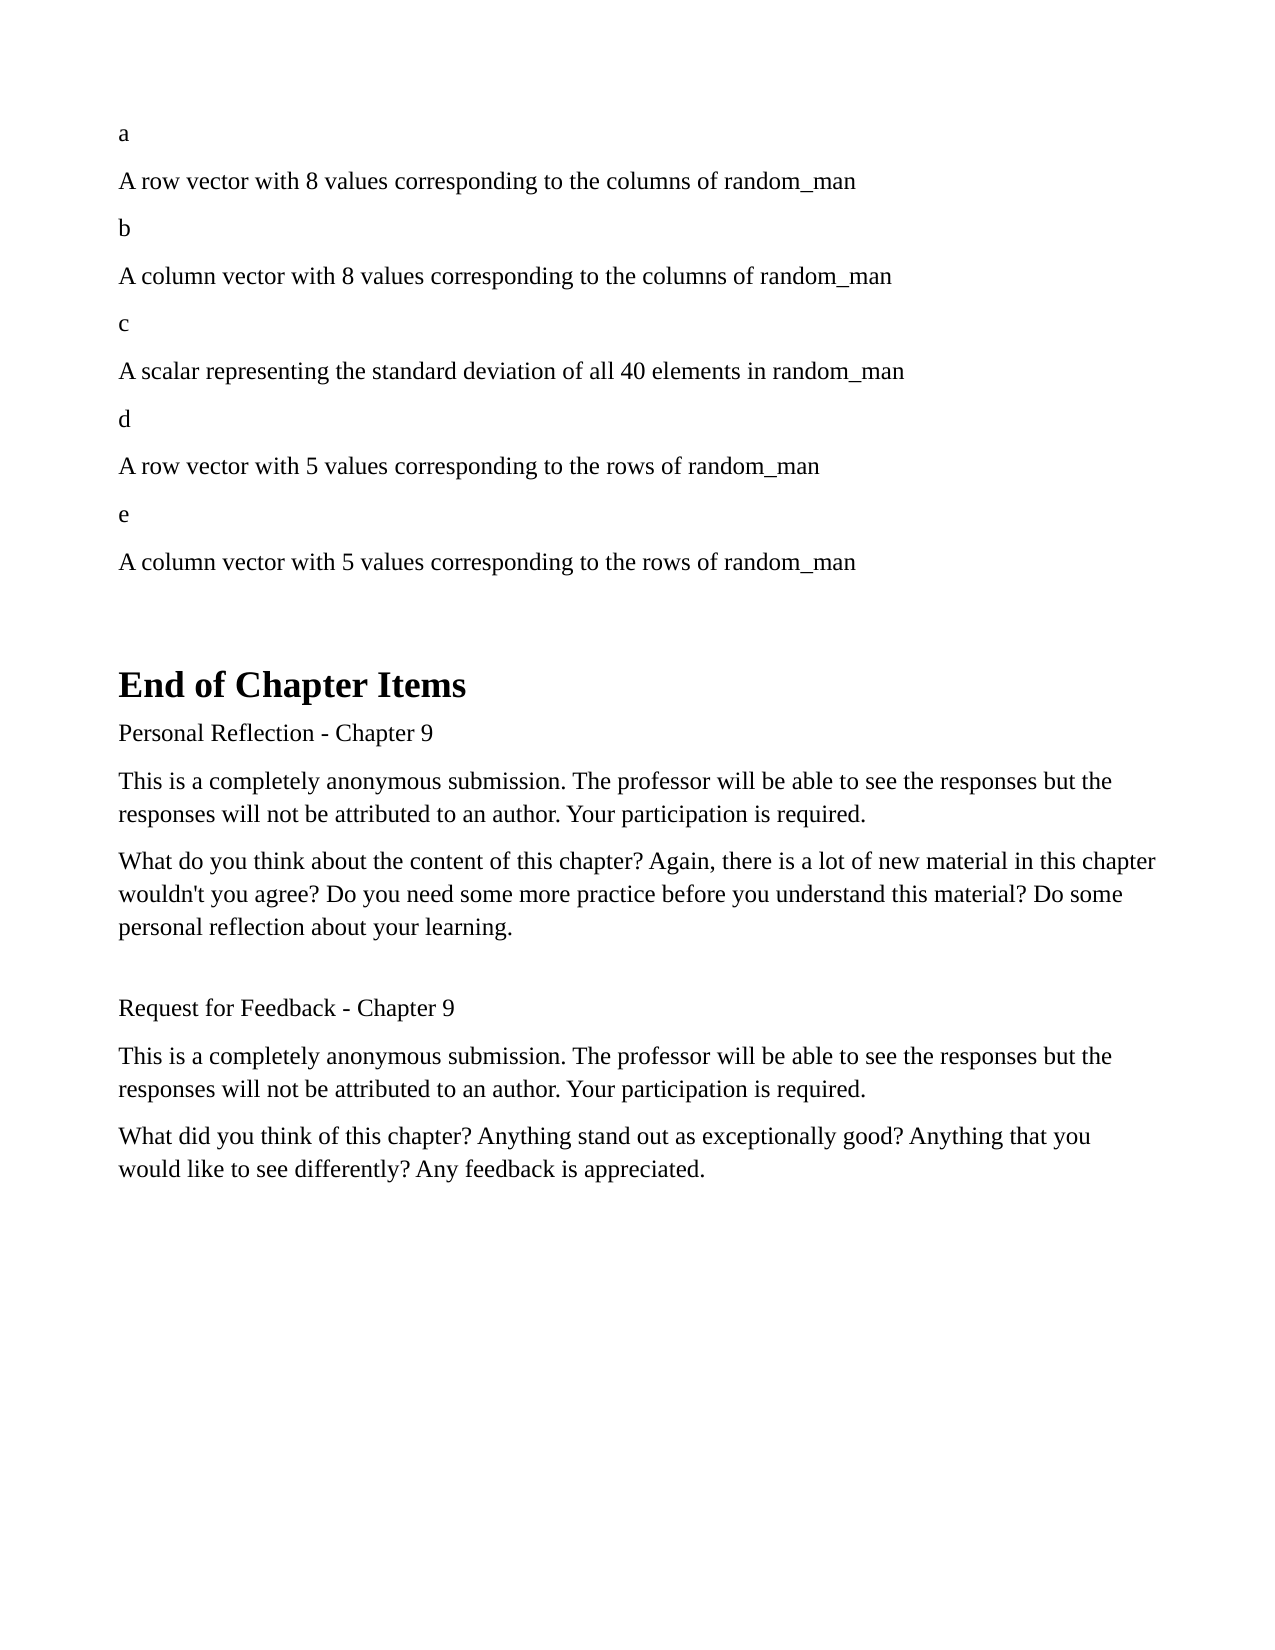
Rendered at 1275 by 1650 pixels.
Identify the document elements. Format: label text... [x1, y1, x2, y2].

text d [118, 404, 1157, 432]
text A scalar representing the standard deviation of all 40 elements in random_man [118, 356, 1157, 385]
text c [118, 308, 1157, 337]
text Request for Feedback - Chapter 9 [118, 993, 1157, 1022]
text e [118, 499, 1157, 528]
text A column vector with 5 values corresponding to the rows of random_man [118, 547, 1157, 575]
text A column vector with 8 values corresponding to the columns of random_man [118, 261, 1157, 290]
subtitle End of Chapter Items [118, 663, 1157, 706]
text Personal Reflection - Chapter 9 [118, 718, 1157, 747]
text What did you think of this chapter? Anything stand out as exceptionally good? Anything that you would like to see differently? Any feedback is appreciated. [118, 1121, 1157, 1183]
text a [118, 118, 1157, 147]
text b [118, 213, 1157, 242]
text This is a completely anonymous submission. The professor will be able to see the responses but the responses will not be attributed to an author. Your participation is required. [118, 1041, 1157, 1102]
text A row vector with 5 values corresponding to the rows of random_man [118, 451, 1157, 480]
text This is a completely anonymous submission. The professor will be able to see the responses but the responses will not be attributed to an author. Your participation is required. [118, 766, 1157, 828]
text What do you think about the content of this chapter? Again, there is a lot of new material in this chapter wouldn't you agree? Do you need some more practice before you understand this material? Do some personal reflection about your learning. [118, 846, 1157, 941]
text A row vector with 8 values corresponding to the columns of random_man [118, 166, 1157, 194]
